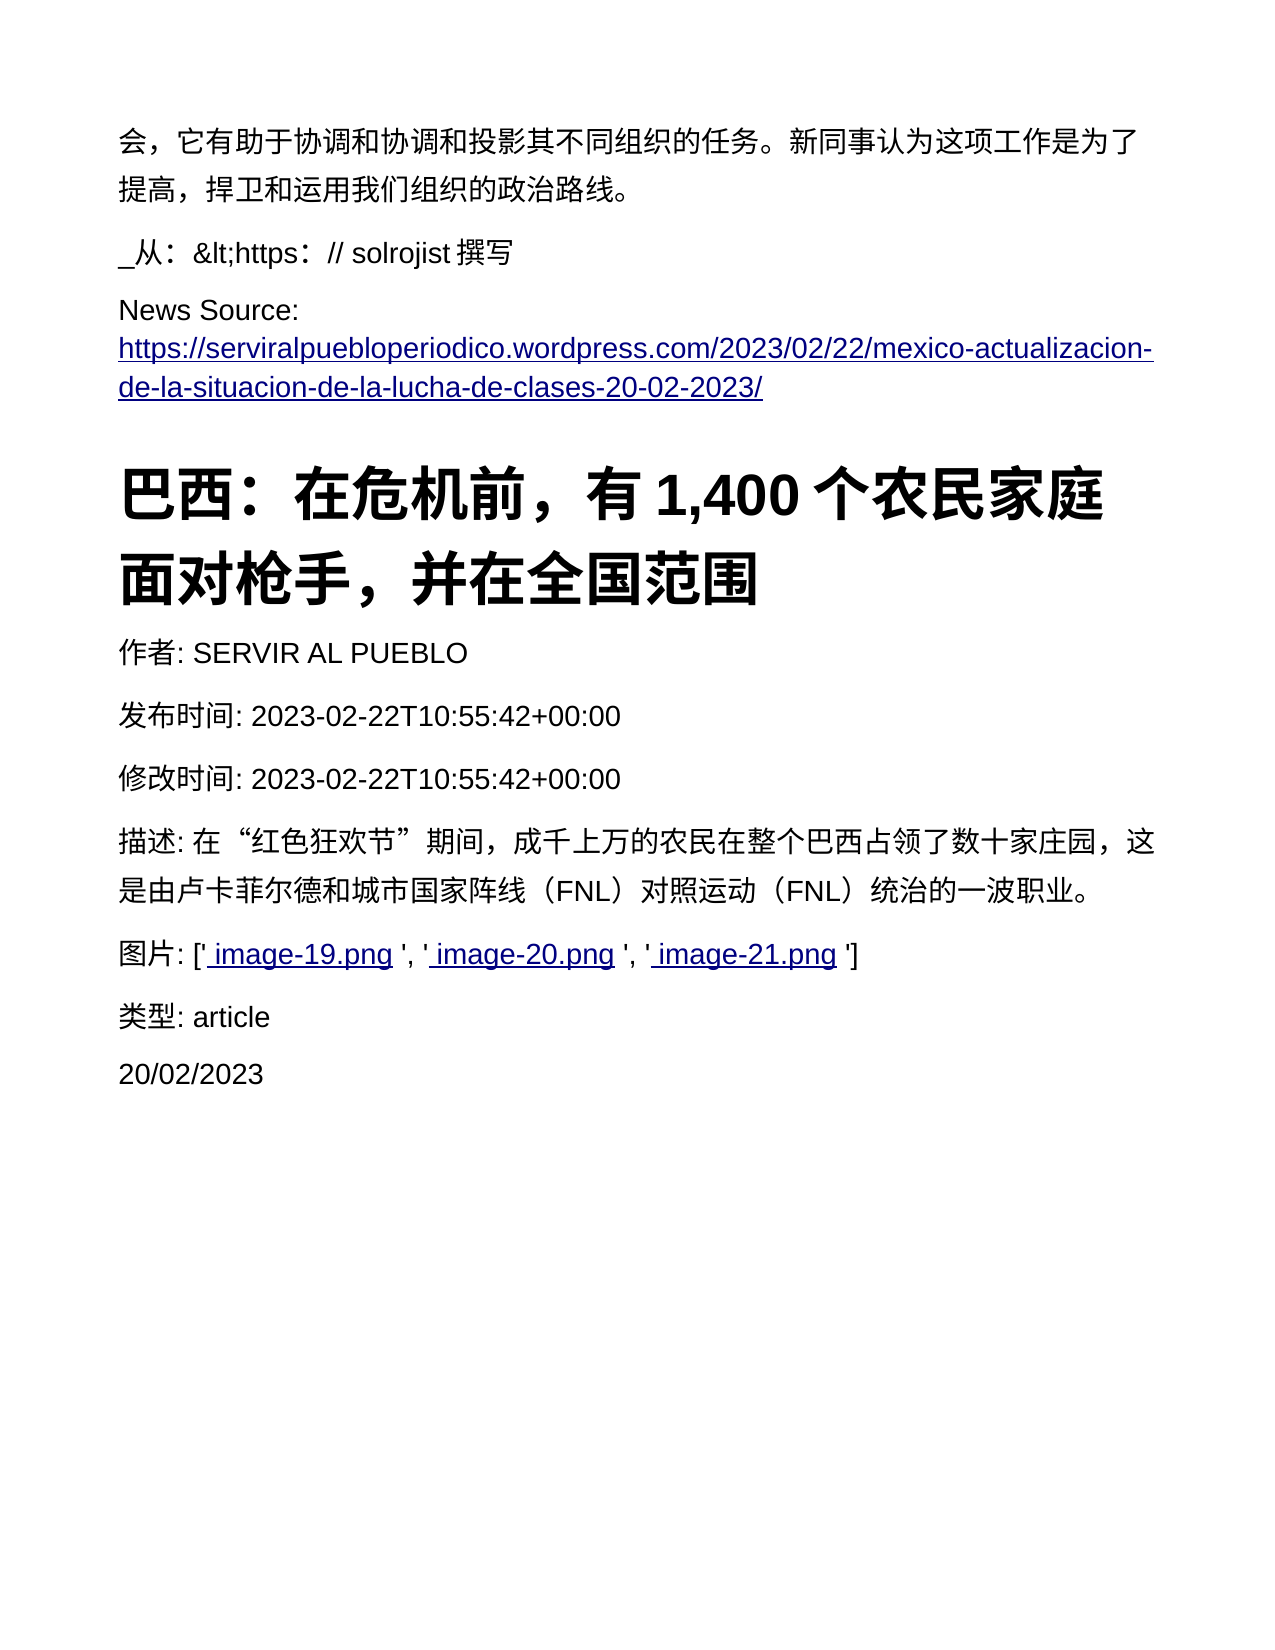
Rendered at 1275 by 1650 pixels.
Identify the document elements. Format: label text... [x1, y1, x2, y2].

text 会，它有助于协调和协调和投影其不同组织的任务。新同事认为这项工作是为了提高，捍卫和运用我们组织的政治路线。 [118, 118, 1157, 209]
text 发布时间: 2023-02-22T10:55:42+00:00 [118, 693, 1157, 735]
text News Source: https://serviralpuebloperiodico.wordpress.com/2023/02/22/mexico-actualizacion-de-la-situacion-de-la-lucha-de-clases-20-02-2023/ [118, 293, 1157, 403]
text 描述: 在“红色狂欢节”期间，成千上万的农民在整个巴西占领了数十家庄园，这是由卢卡菲尔德和城市国家阵线（FNL）对照运动（FNL）统治的一波职业。 [118, 819, 1157, 910]
text 作者: SERVIR AL PUEBLO [118, 629, 1157, 672]
text _从：&lt;https：// solrojist撰写 [118, 230, 1157, 272]
text 修改时间: 2023-02-22T10:55:42+00:00 [118, 756, 1157, 798]
text 类型: article [118, 994, 1157, 1036]
text 20/02/2023 [118, 1057, 1157, 1090]
subtitle 巴西：在危机前，有1,400个农民家庭面对枪手，并在全国范围 [118, 448, 1157, 617]
text 图片: [' image-19.png ', ' image-20.png ', ' image-21.png '] [118, 931, 1157, 973]
